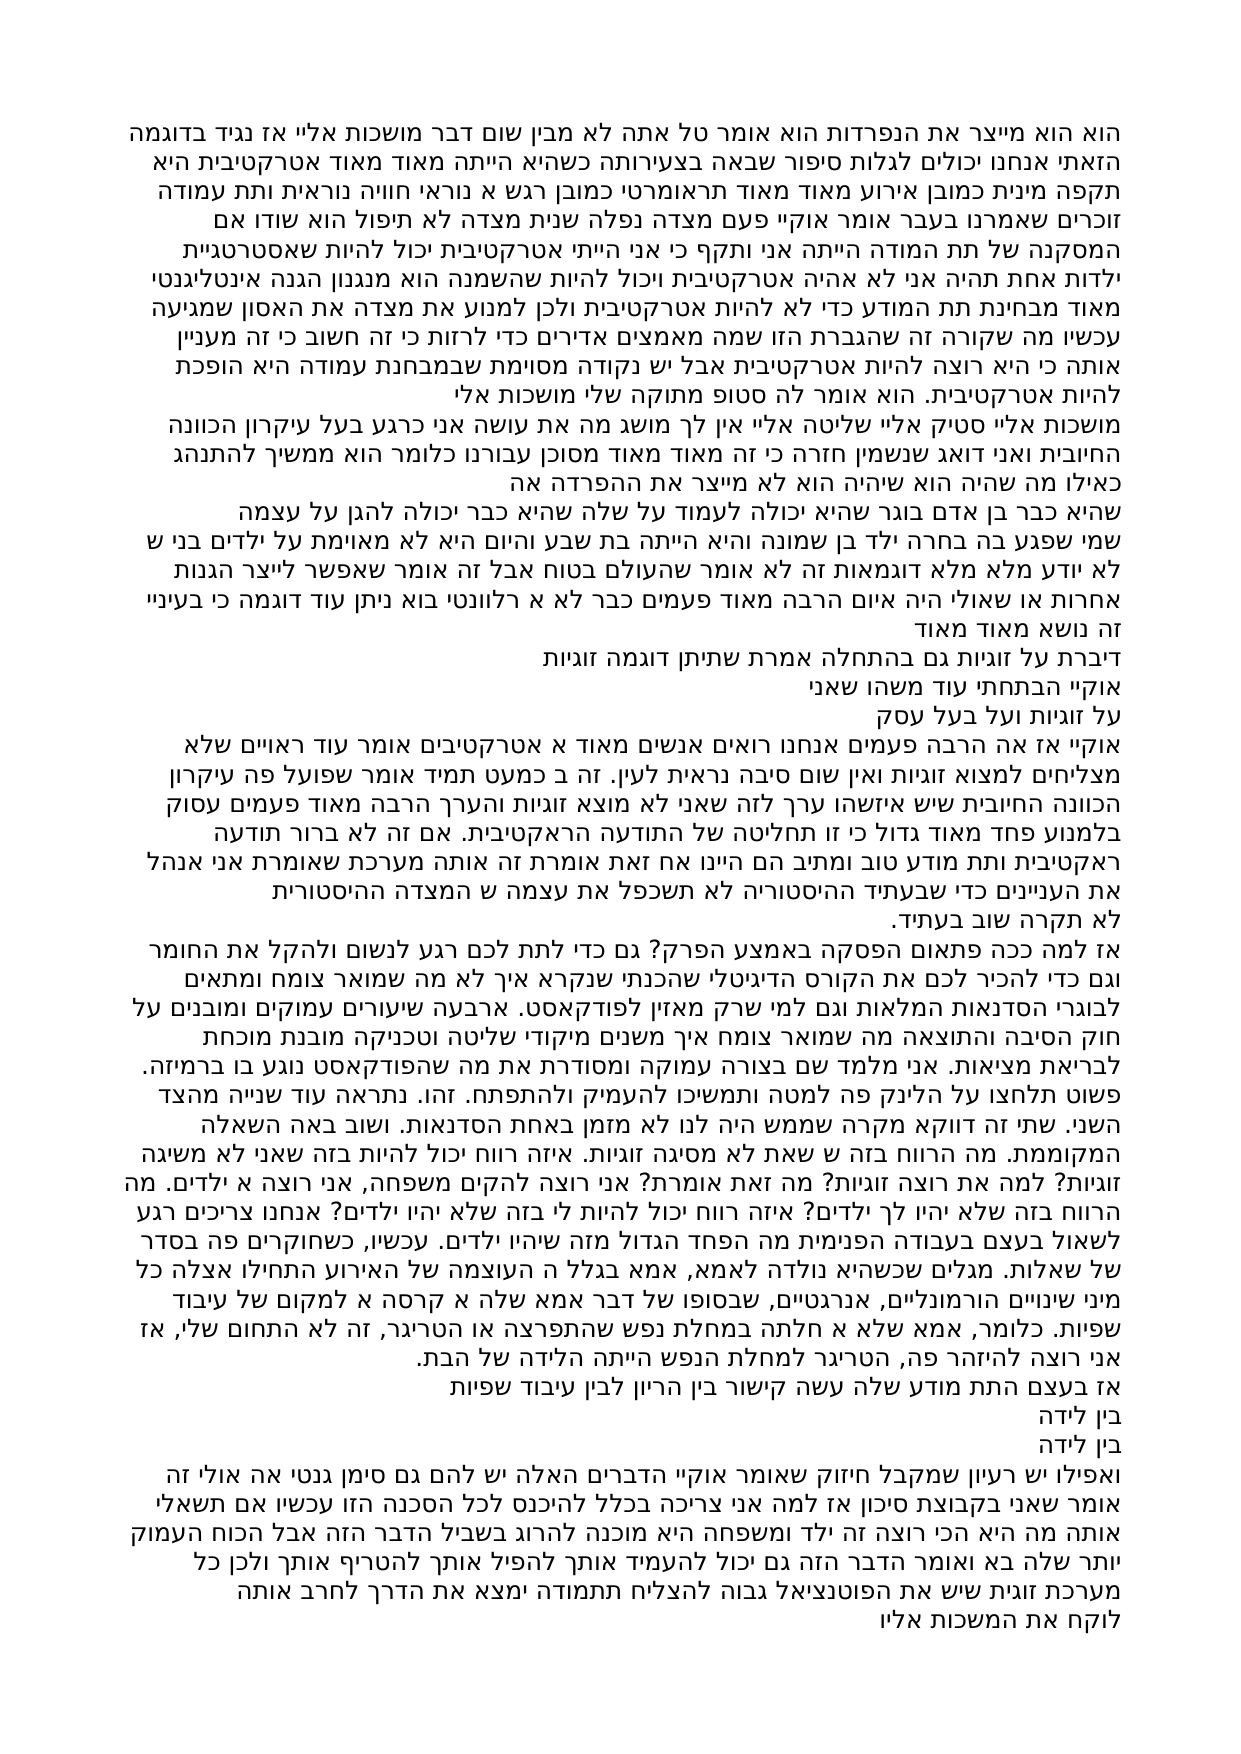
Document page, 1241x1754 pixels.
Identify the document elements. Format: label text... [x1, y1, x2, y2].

text אוקיי אז אה הרבה פעמים אנחנו רואים אנשים מאוד א אטרקטיבים אומר עוד ראויים שלא מצליחים למצוא זוגיות ואין שום סיבה נראית לעין. זה ב כמעט תמיד אומר שפועל פה עיקרון הכוונה החיובית שיש איזשהו ערך לזה שאני לא מוצא זוגיות והערך הרבה מאוד פעמים עסוק בלמנוע פחד מאוד גדול כי זו תחליטה של התודעה הראקטיבית. אם זה לא ברור תודעה ראקטיבית ותת מודע טוב ומתיב הם היינו אח זאת אומרת זה אותה מערכת שאומרת אני אנהל את העניינים כדי שבעתיד ההיסטוריה לא תשכפל את עצמה ש המצדה ההיסטורית [118, 731, 1122, 906]
text לוקח את המשכות אליו [118, 1606, 1122, 1635]
text בין לידה [118, 1431, 1122, 1460]
text לא תקרה שוב בעתיד. [118, 906, 1122, 935]
text שמי שפגע בה בחרה ילד בן שמונה והיא הייתה בת שבע והיום היא לא מאוימת על ילדים בני ש לא יודע מלא מלא דוגמאות זה לא אומר שהעולם בטוח אבל זה אומר שאפשר לייצר הגנות אחרות או שאולי היה איום הרבה מאוד פעמים כבר לא א רלוונטי בוא ניתן עוד דוגמה כי בעיניי זה נושא מאוד מאוד [118, 526, 1122, 643]
text אז למה ככה פתאום הפסקה באמצע הפרק? גם כדי לתת לכם רגע לנשום ולהקל את החומר וגם כדי להכיר לכם את הקורס הדיגיטלי שהכנתי שנקרא איך לא מה שמואר צומח ומתאים לבוגרי הסדנאות המלאות וגם למי שרק מאזין לפודקאסט. ארבעה שיעורים עמוקים ומובנים על חוק הסיבה והתוצאה מה שמואר צומח איך משנים מיקודי שליטה וטכניקה מובנת מוכחת לבריאת מציאות. אני מלמד שם בצורה עמוקה ומסודרת את מה שהפודקאסט נוגע בו ברמיזה. פשוט תלחצו על הלינק פה למטה ותמשיכו להעמיק ולהתפתח. זהו. נתראה עוד שנייה מהצד השני. שתי זה דווקא מקרה שממש היה לנו לא מזמן באחת הסדנאות. ושוב באה השאלה המקוממת. מה הרווח בזה ש שאת לא מסיגה זוגיות. איזה רווח יכול להיות בזה שאני לא משיגה זוגיות? למה את רוצה זוגיות? מה זאת אומרת? אני רוצה להקים משפחה, אני רוצה א ילדים. מה הרווח בזה שלא יהיו לך ילדים? איזה רווח יכול להיות לי בזה שלא יהיו ילדים? אנחנו צריכים רגע לשאול בעצם בעבודה הפנימית מה הפחד הגדול מזה שיהיו ילדים. עכשיו, כשחוקרים פה בסדר של שאלות. מגלים שכשהיא נולדה לאמא, אמא בגלל ה העוצמה של האירוע התחילו אצלה כל מיני שינויים הורמונליים, אנרגטיים, שבסופו של דבר אמא שלה א קרסה א למקום של עיבוד שפיות. כלומר, אמא שלא א חלתה במחלת נפש שהתפרצה או הטריגר, זה לא התחום שלי, אז אני רוצה להיזהר פה, הטריגר למחלת הנפש הייתה הלידה של הבת. [118, 935, 1122, 1372]
text מושכות אליי סטיק אליי שליטה אליי אין לך מושג מה את עושה אני כרגע בעל עיקרון הכוונה החיובית ואני דואג שנשמין חזרה כי זה מאוד מאוד מסוכן עבורנו כלומר הוא ממשיך להתנהג כאילו מה שהיה הוא שיהיה הוא לא מייצר את ההפרדה אה [118, 410, 1122, 497]
text על זוגיות ועל בעל עסק [118, 701, 1122, 731]
text שהיא כבר בן אדם בוגר שהיא יכולה לעמוד על שלה שהיא כבר יכולה להגן על עצמה [118, 497, 1122, 526]
text שבו למרות שהוא השיג את ההישג הוא חוזר להשמין אז זה אומר שיש כוחות עמוקים שפועלים עליו. עכשיו אם ואמרנו שלטת המודה יש את הנטייה הטבעית לבטא את עצמו במציאות, כלומר הוא בסוף האמונות הפנימיות האלה של תת המודע הם מנצחות את המודע, הם מנצחות את הרצון החופשי. הוא זוכר 80 מספרים אחרי הנקודה של הפיי ואני בקושי זוכר את המספר של הרכב בתדלוק. הוא יותר חזק. אז אנחנו מנסים להבין מה הוא עיקרון הכוונה החיובית. כי אמרנו תת המודע חווה את עצמו. שימו לב, אני אומר חווה את עצמו כי הוא כאילו אוטונומיה. הוא אומר הוא הוא מייצר את הנפרדות הוא אומר טל אתה לא מבין שום דבר מושכות אליי אז נגיד בדוגמה הזאתי אנחנו יכולים לגלות סיפור שבאה בצעירותה כשהיא הייתה מאוד מאוד אטרקטיבית היא תקפה מינית כמובן אירוע מאוד מאוד תראומרטי כמובן רגש א נוראי חוויה נוראית ותת עמודה זוכרים שאמרנו בעבר אומר אוקיי פעם מצדה נפלה שנית מצדה לא תיפול הוא שודו אם המסקנה של תת המודה הייתה אני ותקף כי אני הייתי אטרקטיבית יכול להיות שאסטרטגיית ילדות אחת תהיה אני לא אהיה אטרקטיבית ויכול להיות שהשמנה הוא מנגנון הגנה אינטליגנטי מאוד מבחינת תת המודע כדי לא להיות אטרקטיבית ולכן למנוע את מצדה את האסון שמגיעה עכשיו מה שקורה זה שהגברת הזו שמה מאמצים אדירים כדי לרזות כי זה חשוב כי זה מעניין אותה כי היא רוצה להיות אטרקטיבית אבל יש נקודה מסוימת שבמבחנת עמודה היא הופכת להיות אטרקטיבית. הוא אומר לה סטופ מתוקה שלי מושכות אלי [118, 118, 1122, 410]
text דיברת על זוגיות גם בהתחלה אמרת שתיתן דוגמה זוגיות [118, 643, 1122, 672]
text אז בעצם התת מודע שלה עשה קישור בין הריון לבין עיבוד שפיות [118, 1372, 1122, 1401]
text ואפילו יש רעיון שמקבל חיזוק שאומר אוקיי הדברים האלה יש להם גם סימן גנטי אה אולי זה אומר שאני בקבוצת סיכון אז למה אני צריכה בכלל להיכנס לכל הסכנה הזו עכשיו אם תשאלי אותה מה היא הכי רוצה זה ילד ומשפחה היא מוכנה להרוג בשביל הדבר הזה אבל הכוח העמוק יותר שלה בא ואומר הדבר הזה גם יכול להעמיד אותך להפיל אותך להטריף אותך ולכן כל מערכת זוגית שיש את הפוטנציאל גבוה להצליח תתמודה ימצא את הדרך לחרב אותה [118, 1460, 1122, 1606]
text אוקיי הבתחתי עוד משהו שאני [118, 672, 1122, 701]
text בין לידה [118, 1401, 1122, 1431]
